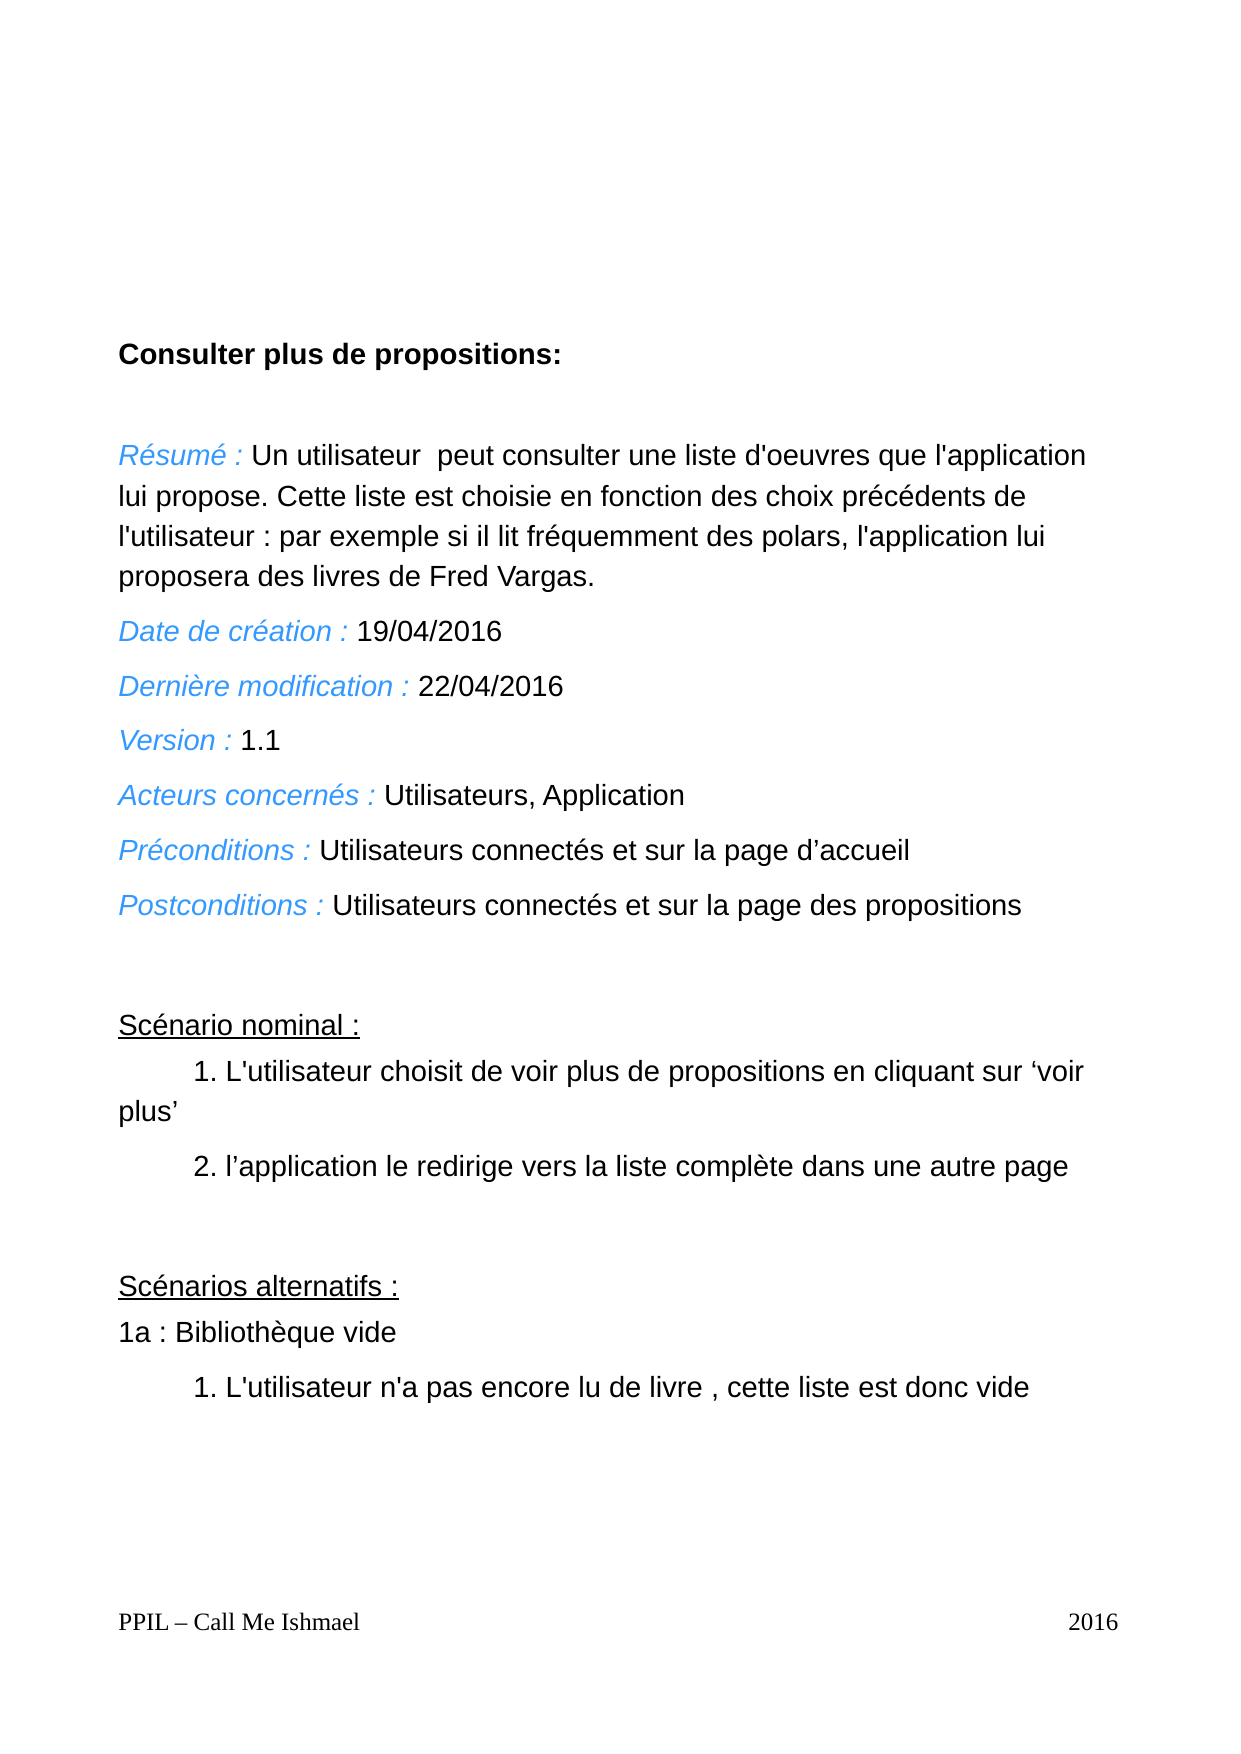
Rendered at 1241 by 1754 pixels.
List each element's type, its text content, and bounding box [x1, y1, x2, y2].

text Postconditions : Utilisateurs connectés et sur la page des propositions [118, 888, 1122, 921]
text 1a : Bibliothèque vide [118, 1315, 1122, 1348]
text 2. l’application le redirige vers la liste complète dans une autre page [118, 1149, 1122, 1182]
text Dernière modification : 22/04/2016 [118, 668, 1122, 702]
subtitle Scénarios alternatifs : [118, 1269, 1122, 1302]
text 1. L'utilisateur n'a pas encore lu de livre , cette liste est donc vide [118, 1369, 1122, 1403]
subtitle Consulter plus de propositions: [118, 337, 1122, 371]
text Date de création : 19/04/2016 [118, 614, 1122, 647]
text 1. L'utilisateur choisit de voir plus de propositions en cliquant sur ‘voir plus’ [118, 1054, 1122, 1127]
text Préconditions : Utilisateurs connectés et sur la page d’accueil [118, 833, 1122, 866]
text Acteurs concernés : Utilisateurs, Application [118, 778, 1122, 812]
subtitle Scénario nominal : [118, 1008, 1122, 1041]
text Version : 1.1 [118, 723, 1122, 757]
text Résumé : Un utilisateur peut consulter une liste d'oeuvres que l'application lui propose. Cette liste est choisie en fonction des choix précédents de l'utilisateur : par exemple si il lit fréquemment des polars, l'application lui proposera des livres de Fred Vargas. [118, 438, 1122, 592]
